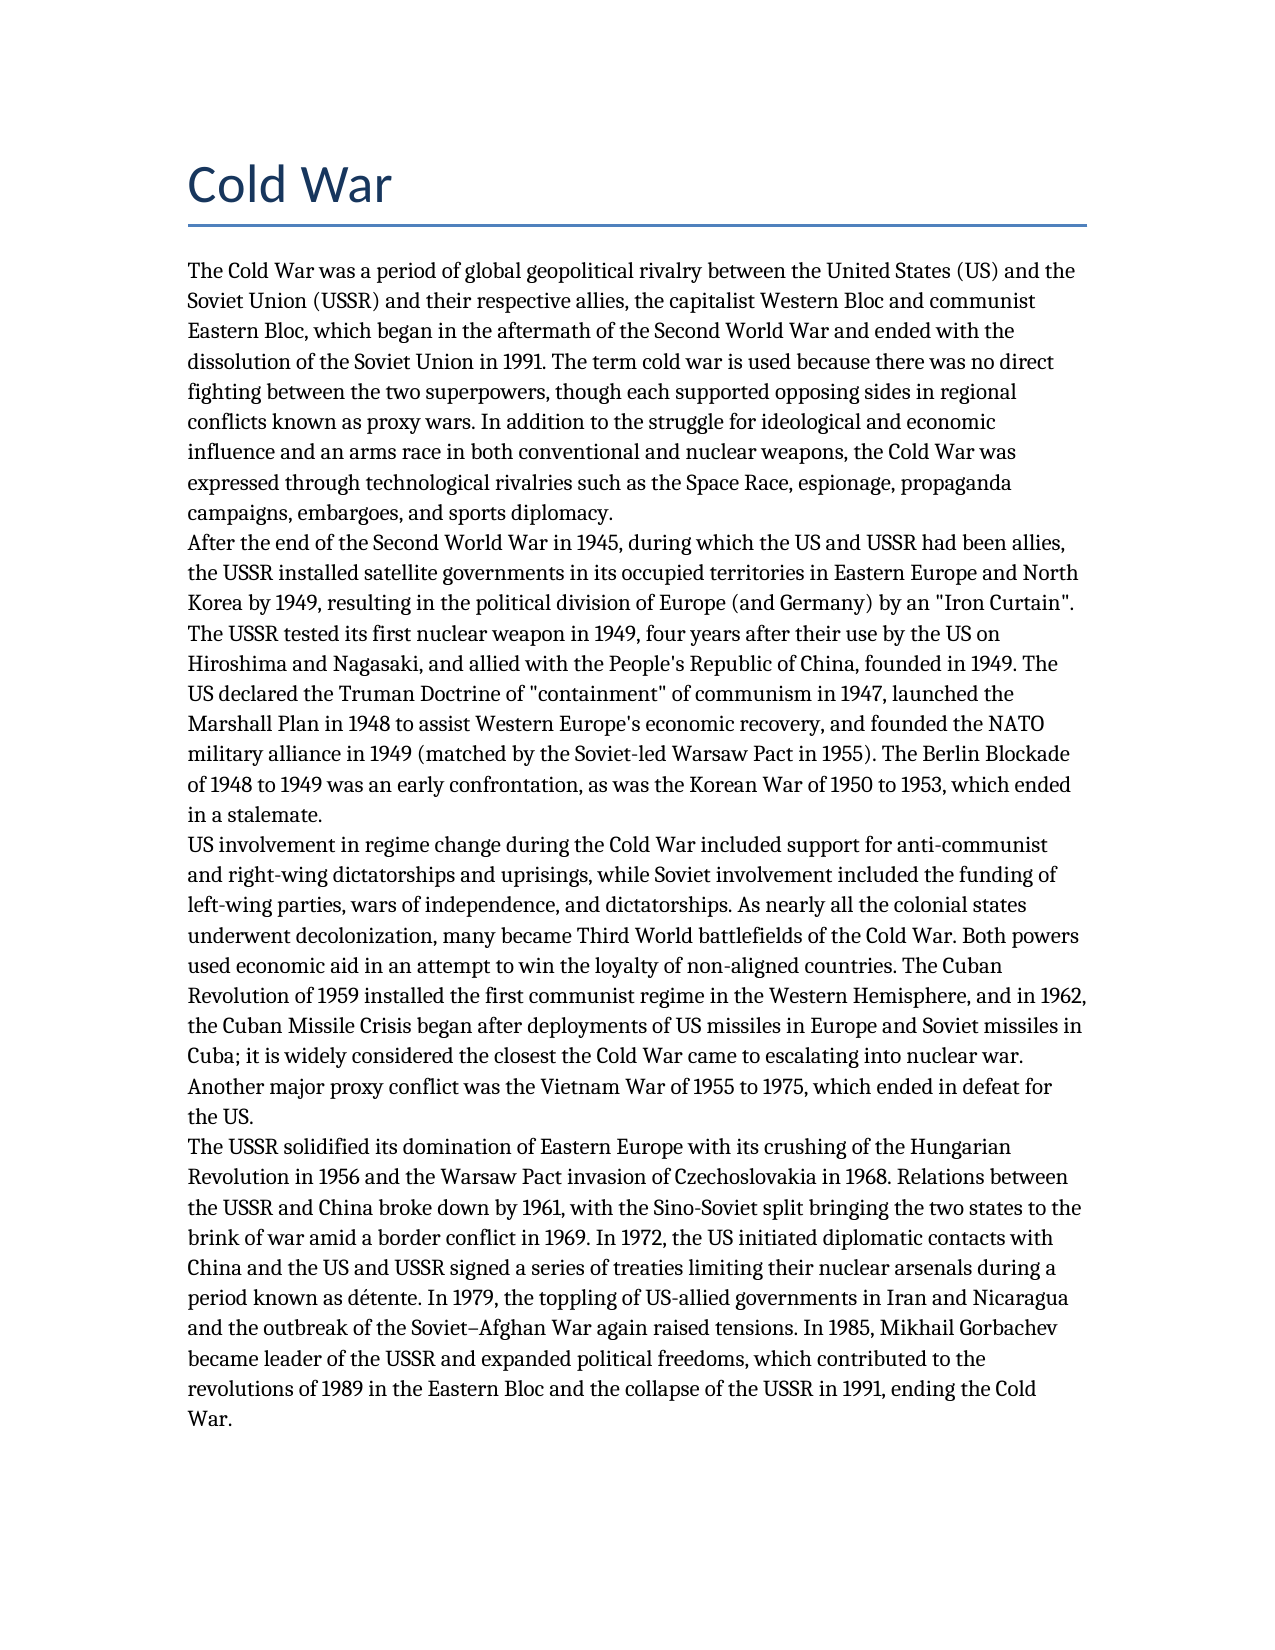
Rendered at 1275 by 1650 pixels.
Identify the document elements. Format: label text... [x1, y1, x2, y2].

title Cold War [187, 150, 1087, 227]
text The Cold War was a period of global geopolitical rivalry between the United States (US) and the Soviet Union (USSR) and their respective allies, the capitalist Western Bloc and communist Eastern Bloc, which began in the aftermath of the Second World War and ended with the dissolution of the Soviet Union in 1991. The term cold war is used because there was no direct fighting between the two superpowers, though each supported opposing sides in regional conflicts known as proxy wars. In addition to the struggle for ideological and economic influence and an arms race in both conventional and nuclear weapons, the Cold War was expressed through technological rivalries such as the Space Race, espionage, propaganda campaigns, embargoes, and sports diplomacy. After the end of the Second World War in 1945, during which the US and USSR had been allies, the USSR installed satellite governments in its occupied territories in Eastern Europe and North Korea by 1949, resulting in the political division of Europe (and Germany) by an "Iron Curtain". The USSR tested its first nuclear weapon in 1949, four years after their use by the US on Hiroshima and Nagasaki, and allied with the People's Republic of China, founded in 1949. The US declared the Truman Doctrine of "containment" of communism in 1947, launched the Marshall Plan in 1948 to assist Western Europe's economic recovery, and founded the NATO military alliance in 1949 (matched by the Soviet-led Warsaw Pact in 1955). The Berlin Blockade of 1948 to 1949 was an early confrontation, as was the Korean War of 1950 to 1953, which ended in a stalemate. US involvement in regime change during the Cold War included support for anti-communist and right-wing dictatorships and uprisings, while Soviet involvement included the funding of left-wing parties, wars of independence, and dictatorships. As nearly all the colonial states underwent decolonization, many became Third World battlefields of the Cold War. Both powers used economic aid in an attempt to win the loyalty of non-aligned countries. The Cuban Revolution of 1959 installed the first communist regime in the Western Hemisphere, and in 1962, the Cuban Missile Crisis began after deployments of US missiles in Europe and Soviet missiles in Cuba; it is widely considered the closest the Cold War came to escalating into nuclear war. Another major proxy conflict was the Vietnam War of 1955 to 1975, which ended in defeat for the US. The USSR solidified its domination of Eastern Europe with its crushing of the Hungarian Revolution in 1956 and the Warsaw Pact invasion of Czechoslovakia in 1968. Relations between the USSR and China broke down by 1961, with the Sino-Soviet split bringing the two states to the brink of war amid a border conflict in 1969. In 1972, the US initiated diplomatic contacts with China and the US and USSR signed a series of treaties limiting their nuclear arsenals during a period known as détente. In 1979, the toppling of US-allied governments in Iran and Nicaragua and the outbreak of the Soviet–Afghan War again raised tensions. In 1985, Mikhail Gorbachev became leader of the USSR and expanded political freedoms, which contributed to the revolutions of 1989 in the Eastern Bloc and the collapse of the USSR in 1991, ending the Cold War. [187, 258, 1087, 1432]
